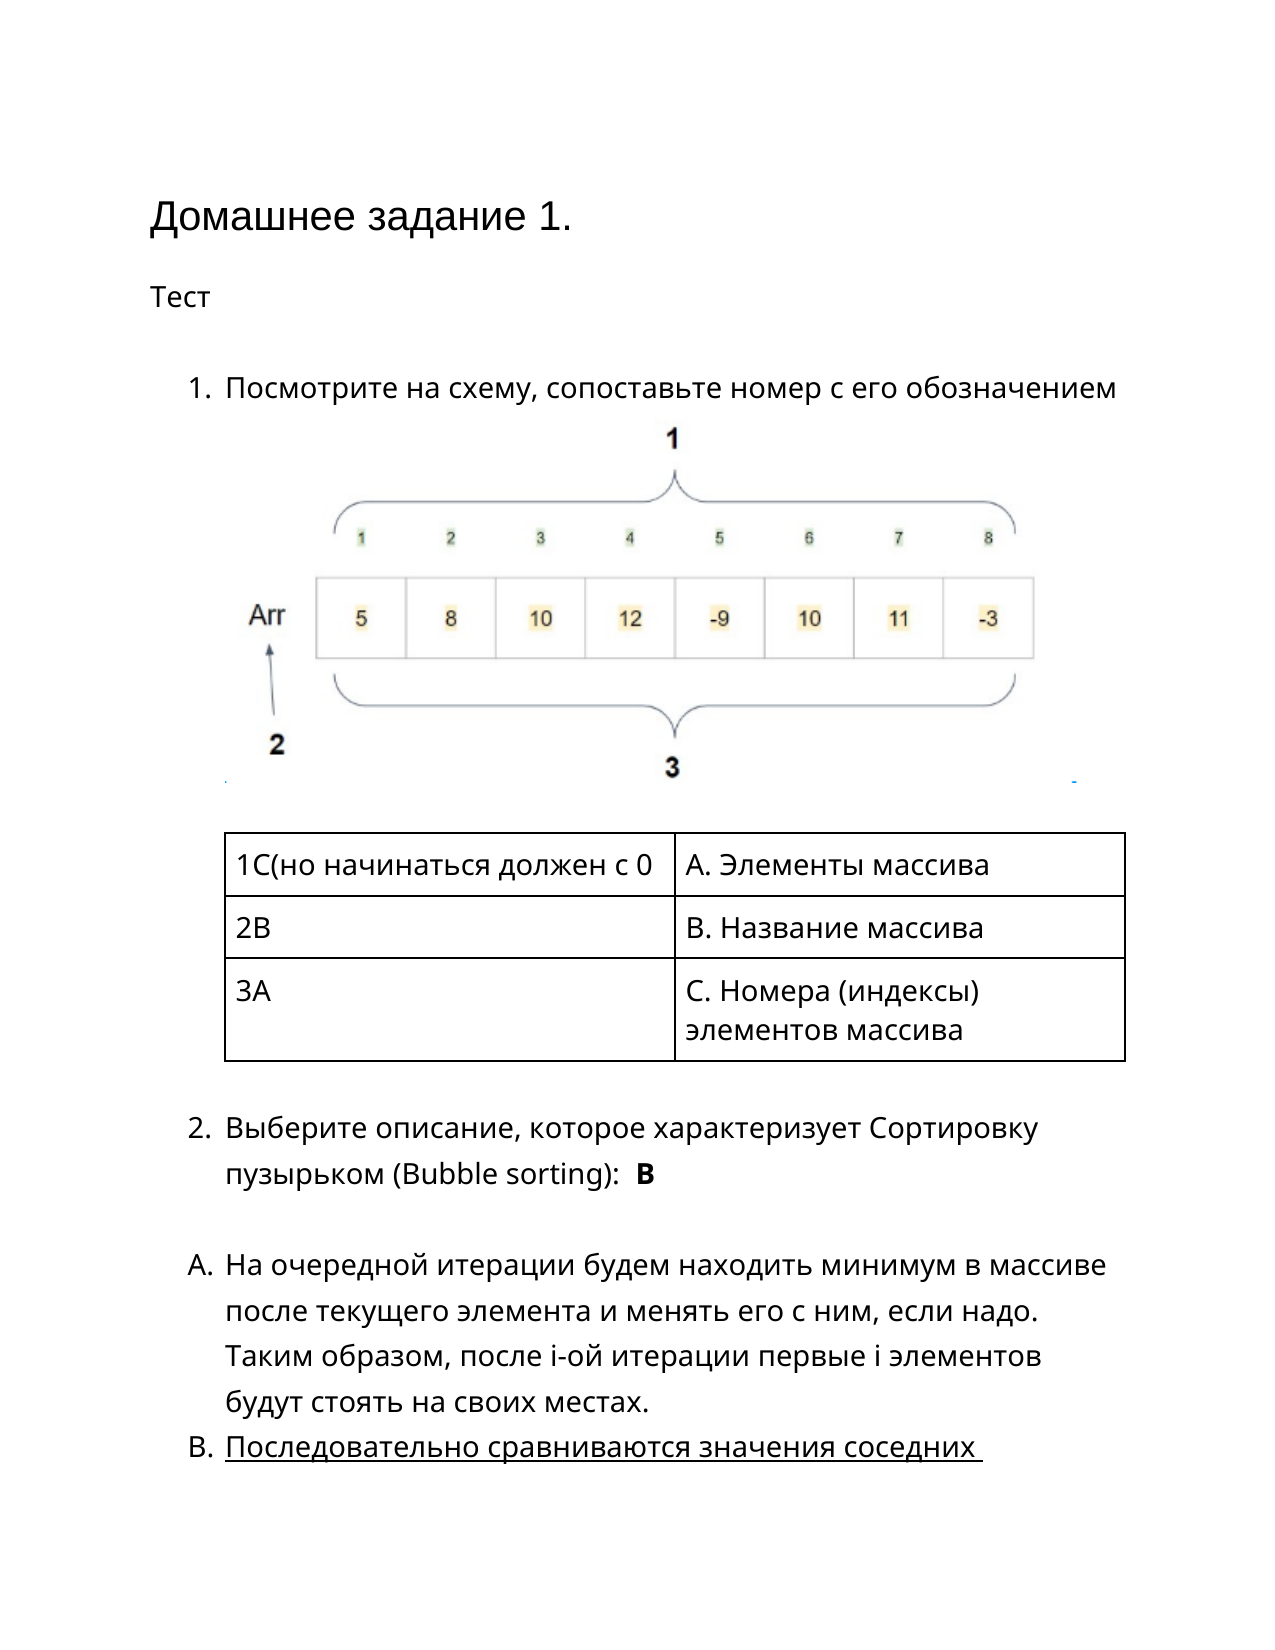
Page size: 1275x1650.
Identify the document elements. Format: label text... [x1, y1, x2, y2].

list Посмотрите на схему, сопоставьте номер с его обозначением [187, 367, 1125, 407]
table_cell 3A [226, 959, 674, 1059]
table_cell C. Номера (индексы) элементов массива [676, 959, 1124, 1059]
list Последовательно сравниваются значения соседних [187, 1427, 1125, 1466]
table_cell 2B [226, 897, 674, 957]
list На очередной итерации будем находить минимум в массиве после текущего элемента и менять его с ним, если надо. Таким образом, после i-ой итерации первые i элементов будут стоять на своих местах. [187, 1244, 1125, 1421]
table_cell B. Название массива [676, 897, 1124, 957]
picture [225, 412, 1077, 783]
list Выберите описание, которое характеризует Сортировку пузырьком (Bubble sorting): B [187, 1107, 1125, 1193]
subtitle Домашнее задание 1. [150, 192, 1125, 239]
table_header 1C(но начинаться должен с 0 [226, 834, 674, 895]
text Тест [150, 276, 1125, 316]
table_header А. Элементы массива [676, 834, 1124, 895]
